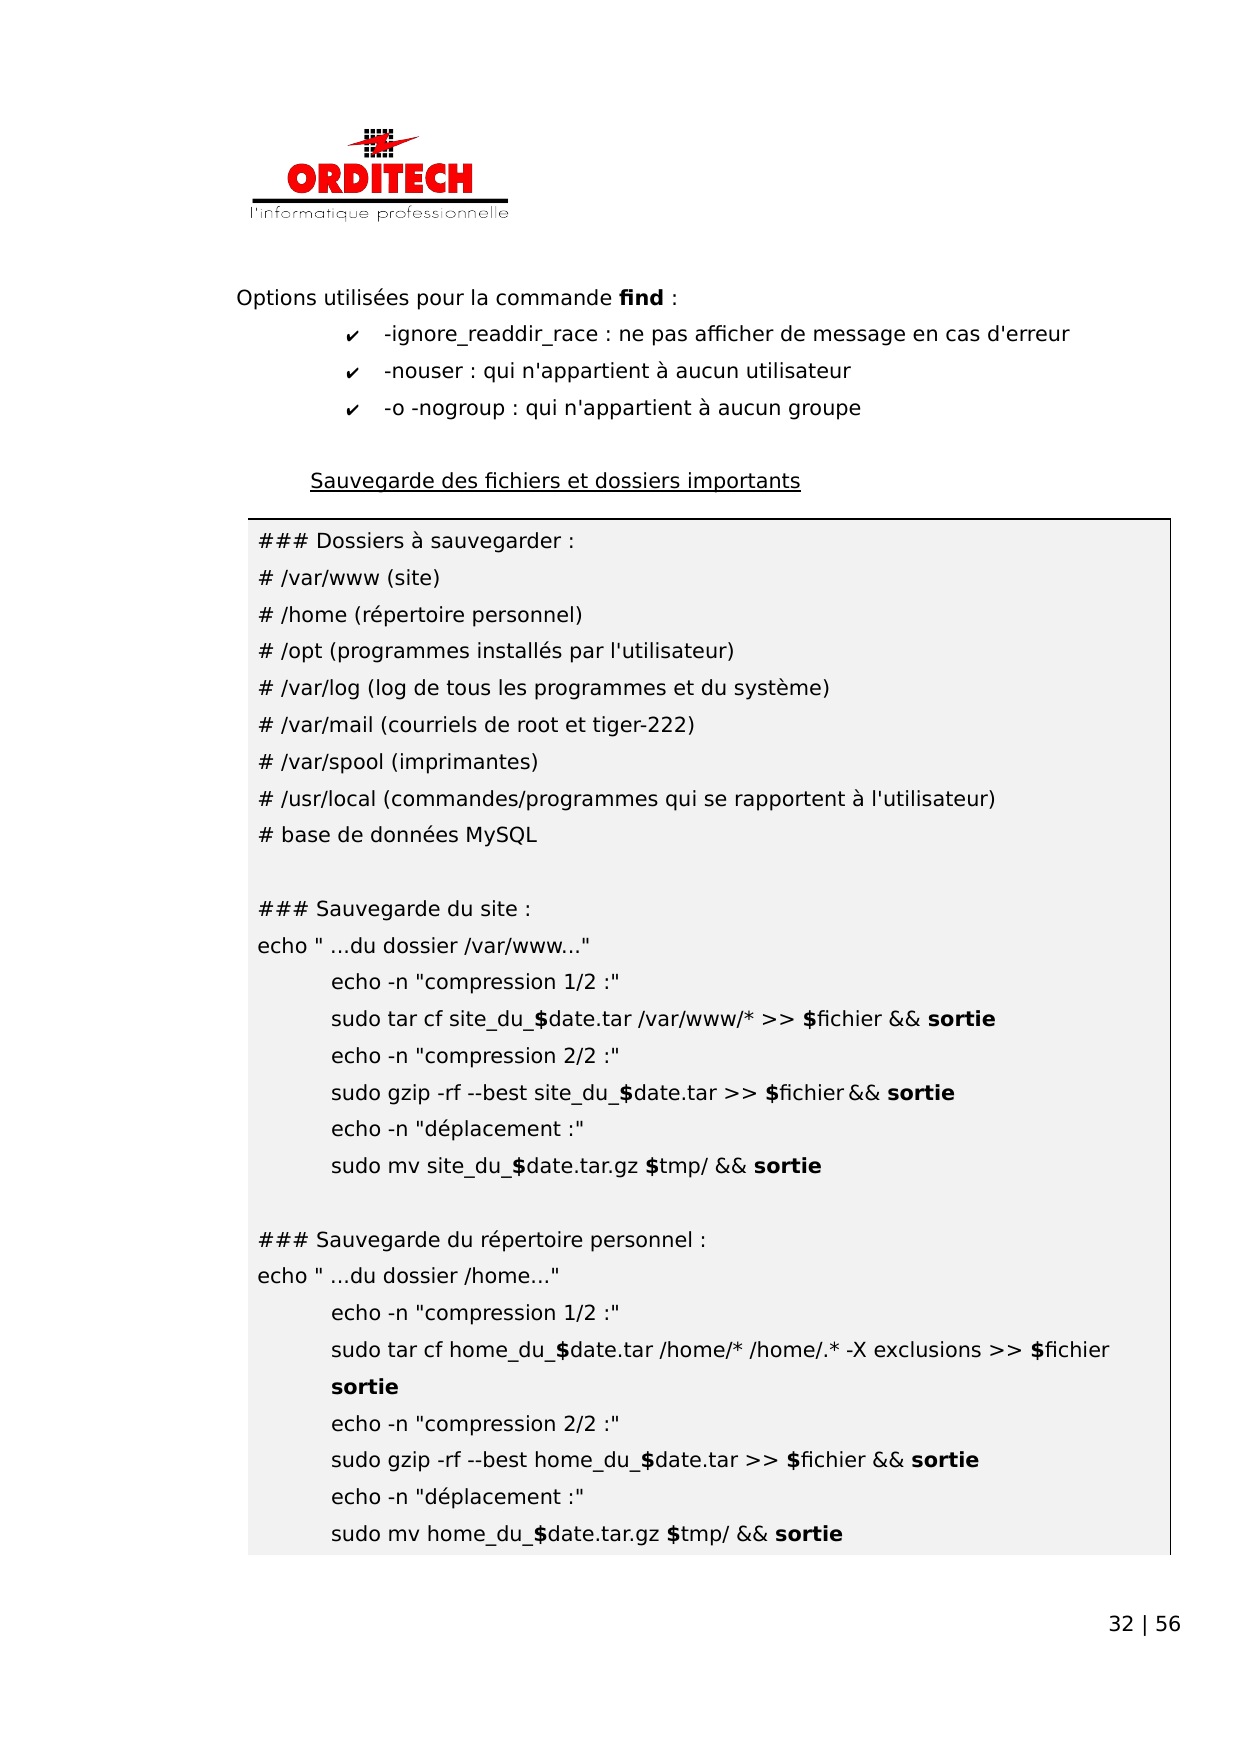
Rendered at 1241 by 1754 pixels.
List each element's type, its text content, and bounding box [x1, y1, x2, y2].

text echo -n "compression 2/2 :" [257, 1412, 1161, 1436]
text Options utilisées pour la commande find : [236, 286, 1181, 310]
text ### Sauvegarde du répertoire personnel : [257, 1228, 1161, 1252]
list -nouser : qui n'appartient à aucun utilisateur [346, 359, 1181, 383]
text # /var/mail (courriels de root et tiger-222) [257, 713, 1161, 737]
text echo -n "compression 2/2 :" [257, 1044, 1161, 1068]
text sudo mv home_du_$date.tar.gz $tmp/ && sortie [257, 1522, 1161, 1546]
text sudo gzip -rf --best site_du_$date.tar >> $fichier && sortie [257, 1081, 1161, 1105]
text # /home (répertoire personnel) [257, 603, 1161, 627]
text # /usr/local (commandes/programmes qui se rapportent à l'utilisateur) [257, 787, 1161, 811]
text echo -n "déplacement :" [257, 1117, 1161, 1142]
text ### Sauvegarde du site : [257, 897, 1161, 921]
text echo -n "compression 1/2 :" [257, 970, 1161, 995]
text ### Dossiers à sauvegarder : [257, 529, 1161, 553]
text echo -n "déplacement :" [257, 1485, 1161, 1509]
text # /var/spool (imprimantes) [257, 750, 1161, 774]
text # /var/log (log de tous les programmes et du système) [257, 676, 1161, 701]
picture [236, 118, 527, 232]
text sudo gzip -rf --best home_du_$date.tar >> $fichier && sortie [257, 1448, 1161, 1473]
text sudo tar cf home_du_$date.tar /home/* /home/.* -X exclusions >> $fichier [257, 1338, 1161, 1362]
text # base de données MySQL [257, 823, 1161, 848]
text echo " ...du dossier /home..." [257, 1264, 1161, 1289]
list -ignore_readdir_race : ne pas afficher de message en cas d'erreur [346, 322, 1181, 347]
text sortie [257, 1375, 1161, 1399]
list -o -nogroup : qui n'appartient à aucun groupe [346, 396, 1181, 420]
text sudo tar cf site_du_$date.tar /var/www/* >> $fichier && sortie [257, 1007, 1161, 1031]
text # /opt (programmes installés par l'utilisateur) [257, 639, 1161, 664]
text sudo mv site_du_$date.tar.gz $tmp/ && sortie [257, 1154, 1161, 1178]
text echo " ...du dossier /var/www..." [257, 934, 1161, 958]
list Sauvegarde des fichiers et dossiers importants [273, 469, 1181, 494]
text echo -n "compression 1/2 :" [257, 1301, 1161, 1326]
text # /var/www (site) [257, 566, 1161, 590]
